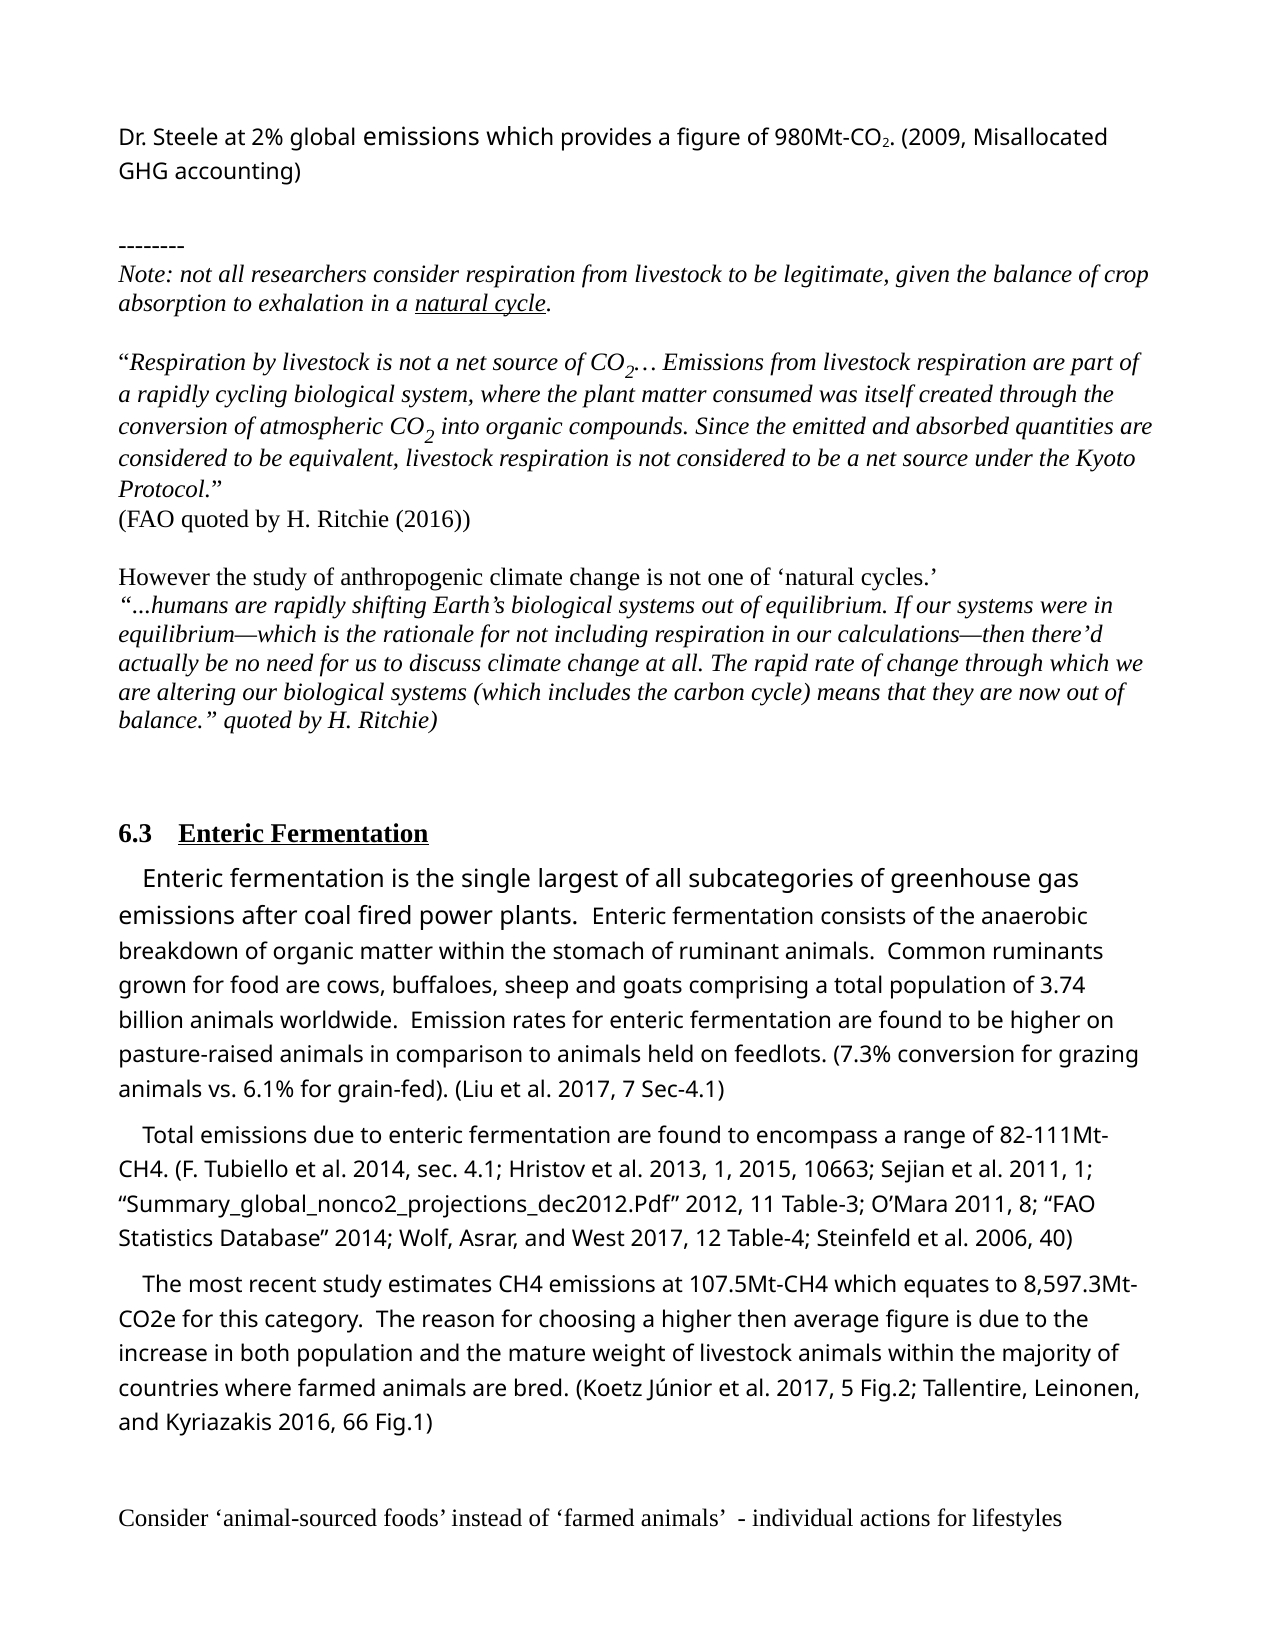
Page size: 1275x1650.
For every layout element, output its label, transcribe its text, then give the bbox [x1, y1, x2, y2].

subtitle Enteric Fermentation [118, 817, 1157, 848]
text -------- [118, 230, 1157, 259]
text “...humans are rapidly shifting Earth’s biological systems out of equilibrium. If our systems were in equilibrium—which is the rationale for not including respiration in our calculations—then there’d actually be no need for us to discuss climate change at all. The rapid rate of change through which we are altering our biological systems (which includes the carbon cycle) means that they are now out of balance.” quoted by H. Ritchie) [118, 591, 1157, 734]
text Total emissions due to enteric fermentation are found to encompass a range of 82-111Mt-CH4. (F. Tubiello et al. 2014, sec. 4.1; Hristov et al. 2013, 1, 2015, 10663; Sejian et al. 2011, 1; “Summary_global_nonco2_projections_dec2012.Pdf” 2012, 11 Table-3; O’Mara 2011, 8; “FAO Statistics Database” 2014; Wolf, Asrar, and West 2017, 12 Table-4; Steinfeld et al. 2006, 40) [118, 1119, 1157, 1253]
text “Respiration by livestock is not a net source of CO2… Emissions from livestock respiration are part of a rapidly cycling biological system, where the plant matter consumed was itself created through the conversion of atmospheric CO2 into organic compounds. Since the emitted and absorbed quantities are considered to be equivalent, livestock respiration is not considered to be a net source under the Kyoto Protocol.” [118, 345, 1157, 504]
text However the study of anthropogenic climate change is not one of ‘natural cycles.’ [118, 562, 1157, 591]
text (FAO quoted by H. Ritchie (2016)) [118, 504, 1157, 533]
text Dr. Steele at 2% global emissions which provides a figure of 980Mt-CO2. (2009, Misallocated GHG accounting) [118, 118, 1157, 187]
text Enteric fermentation is the single largest of all subcategories of greenhouse gas emissions after coal fired power plants. Enteric fermentation consists of the anaerobic breakdown of organic matter within the stomach of ruminant animals. Common ruminants grown for food are cows, buffaloes, sheep and goats comprising a total population of 3.74 billion animals worldwide. Emission rates for enteric fermentation are found to be higher on pasture-raised animals in comparison to animals held on feedlots. (7.3% conversion for grazing animals vs. 6.1% for grain-fed). (Liu et al. 2017, 7 Sec-4.1) [118, 860, 1157, 1104]
text The most recent study estimates CH4 emissions at 107.5Mt-CH4 which equates to 8,597.3Mt-CO2e for this category. The reason for choosing a higher then average figure is due to the increase in both population and the mature weight of livestock animals within the majority of countries where farmed animals are bred. (Koetz Júnior et al. 2017, 5 Fig.2; Tallentire, Leinonen, and Kyriazakis 2016, 66 Fig.1) [118, 1268, 1157, 1437]
text Note: not all researchers consider respiration from livestock to be legitimate, given the balance of crop absorption to exhalation in a natural cycle. [118, 259, 1157, 317]
